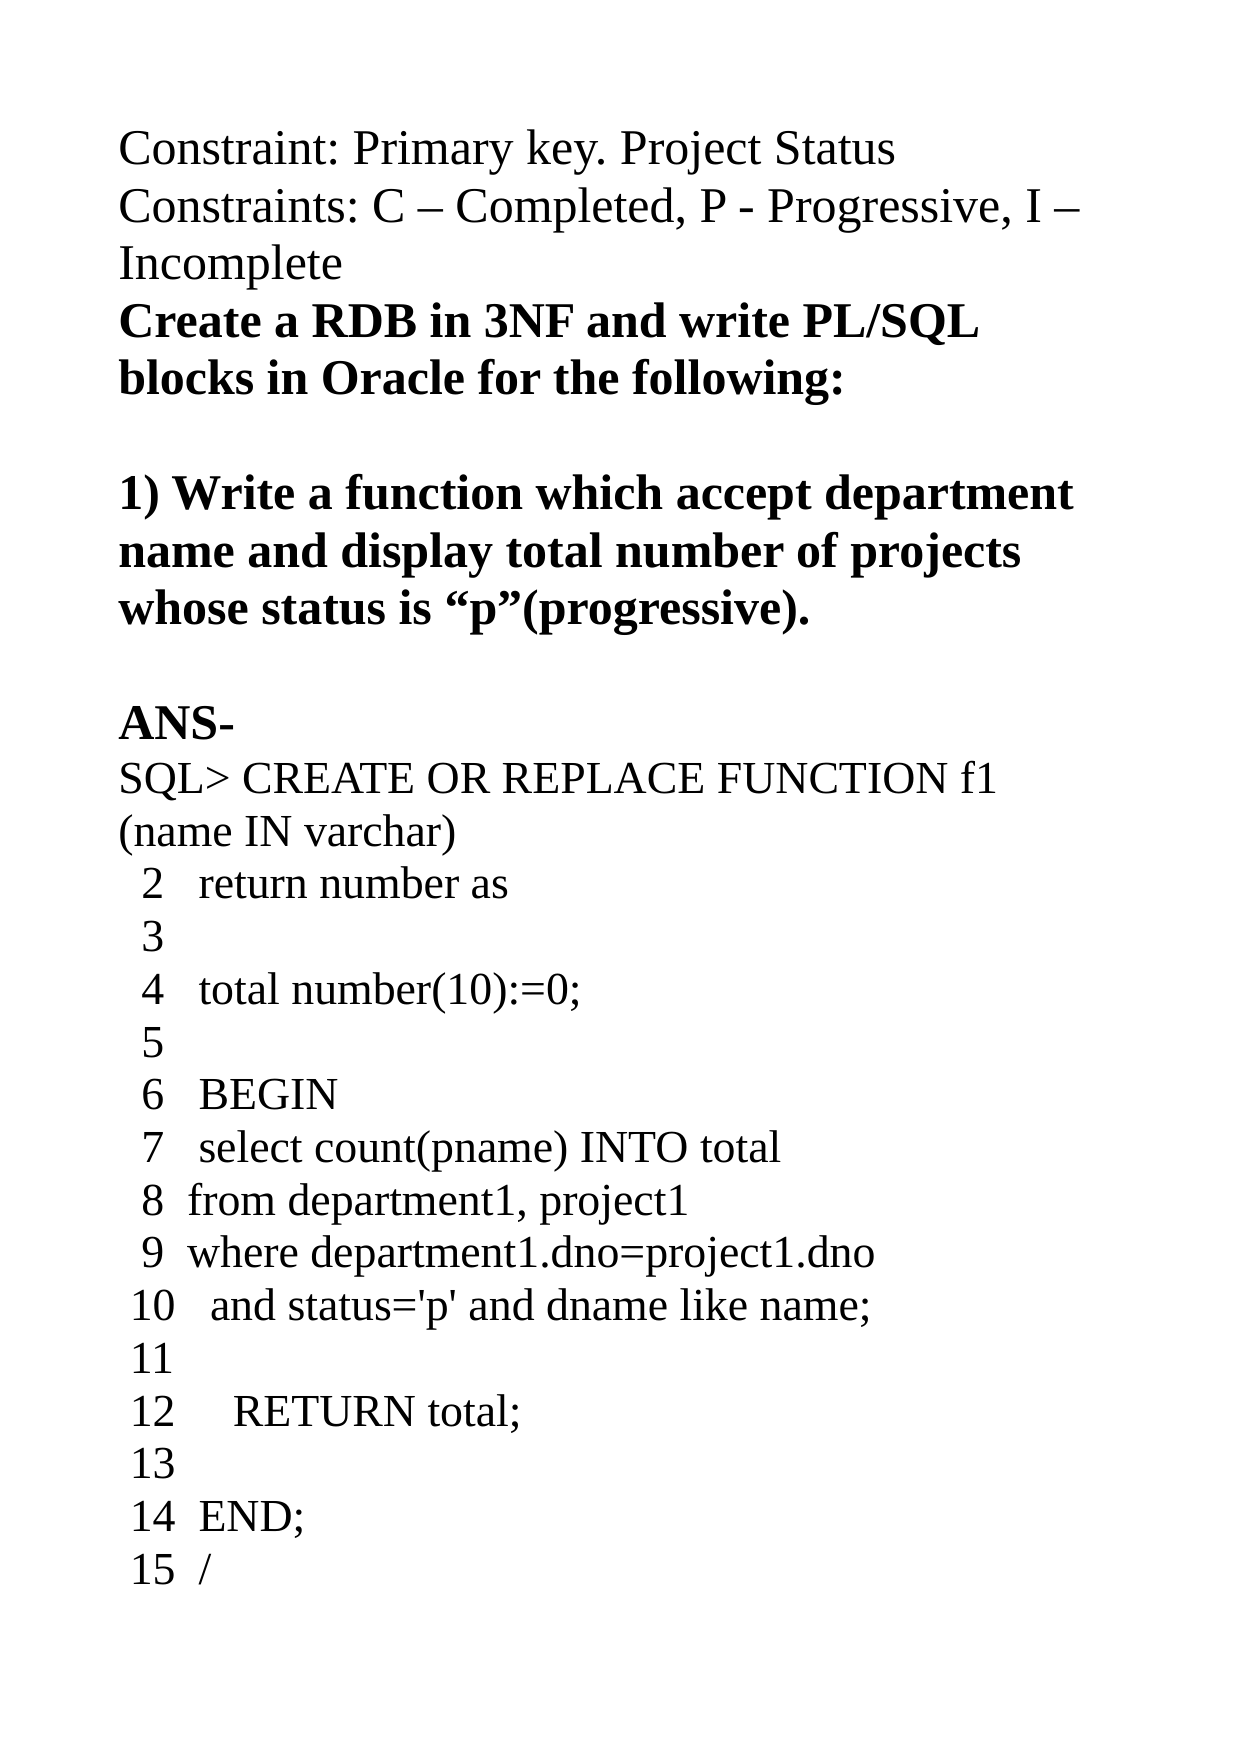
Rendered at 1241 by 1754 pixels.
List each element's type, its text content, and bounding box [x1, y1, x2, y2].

text 10 and status='p' and dname like name; [118, 1278, 1122, 1330]
text 4 total number(10):=0; [118, 961, 1122, 1014]
text 8 from department1, project1 [118, 1172, 1122, 1225]
text 9 where department1.dno=project1.dno [118, 1225, 1122, 1278]
text 15 / [118, 1541, 1122, 1594]
text SQL> CREATE OR REPLACE FUNCTION f1 (name IN varchar) [118, 751, 1122, 856]
text 2 return number as [118, 856, 1122, 909]
text Create a RDB in 3NF and write PL/SQL blocks in Oracle for the following: [118, 291, 1122, 406]
text 14 END; [118, 1488, 1122, 1541]
text 11 [118, 1330, 1122, 1383]
text 12 RETURN total; [118, 1383, 1122, 1436]
text ANS- [118, 693, 1122, 751]
text 13 [118, 1436, 1122, 1488]
text 7 select count(pname) INTO total [118, 1119, 1122, 1172]
text Constraint: Primary key. Project Status Constraints: C – Completed, P - Progressive, I – Incomplete [118, 118, 1122, 291]
text 1) Write a function which accept department name and display total number of projects whose status is “p”(progressive). [118, 463, 1122, 636]
text 5 [118, 1014, 1122, 1067]
text 3 [118, 909, 1122, 961]
text 6 BEGIN [118, 1067, 1122, 1119]
